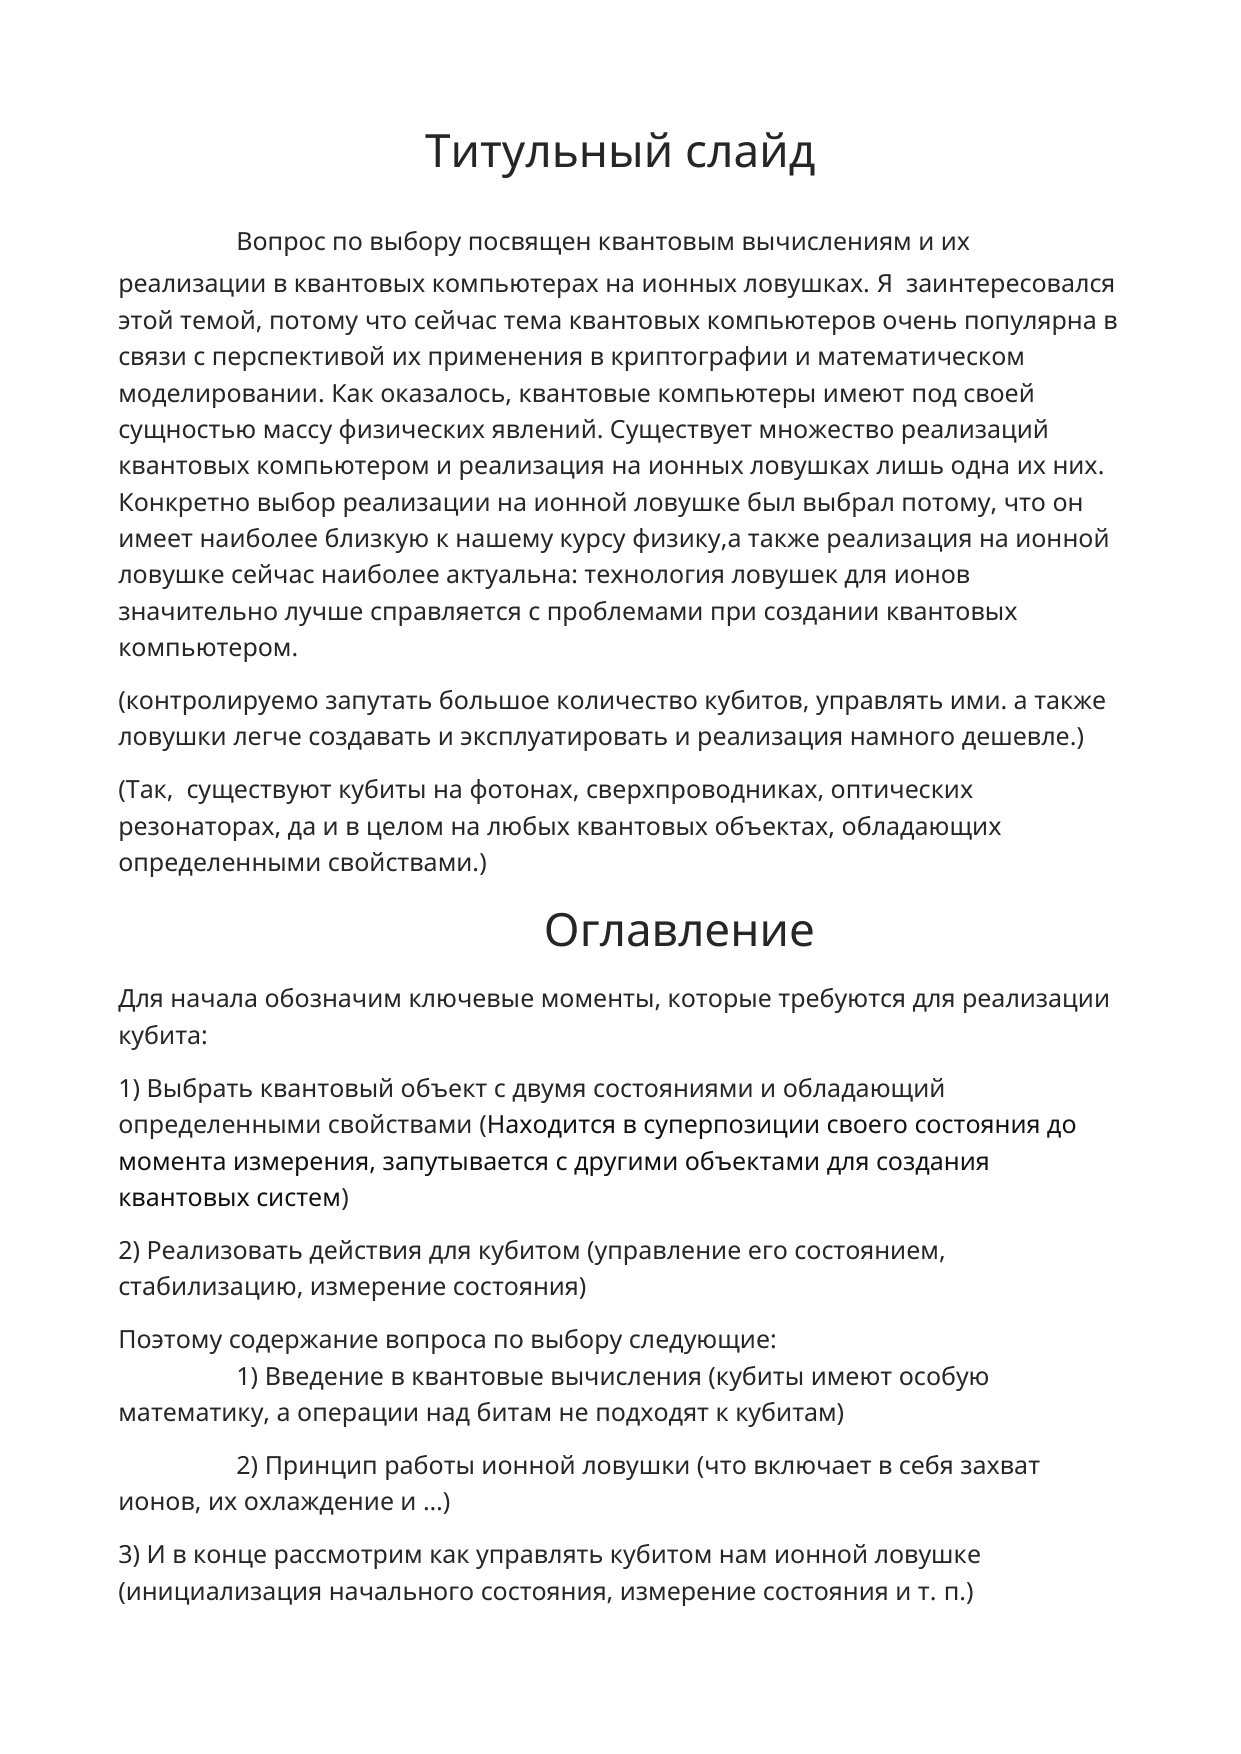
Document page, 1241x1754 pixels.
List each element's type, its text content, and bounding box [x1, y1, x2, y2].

text Для начала обозначим ключевые моменты, которые требуются для реализации кубита: [118, 981, 1122, 1052]
text Оглавление [118, 898, 1122, 960]
text 2) Принцип работы ионной ловушки (что включает в себя захват ионов, их охлаждение и …) [118, 1448, 1122, 1518]
text (контролируемо запутать большое количество кубитов, управлять ими. а также ловушки легче создавать и эксплуатировать и реализация намного дешевле.) [118, 683, 1122, 753]
text 2) Реализовать действия для кубитом (управление его состоянием, стабилизацию, измерение состояния) [118, 1233, 1122, 1303]
text Вопрос по выбору посвящен квантовым вычислениям и их реализации в квантовых компьютерах на ионных ловушках. Я заинтересовался этой темой, потому что сейчас тема квантовых компьютеров очень популярна в связи с перспективой их применения в криптографии и математическом моделировании. Как оказалось, квантовые компьютеры имеют под своей сущностью массу физических явлений. Существует множество реализаций квантовых компьютером и реализация на ионных ловушках лишь одна их них. Конкретно выбор реализации на ионной ловушке был выбрал потому, что он имеет наиболее близкую к нашему курсу физику,а также реализация на ионной ловушке сейчас наиболее актуальна: технология ловушек для ионов значительно лучше справляется с проблемами при создании квантовых компьютером. [118, 201, 1122, 664]
text 3) И в конце рассмотрим как управлять кубитом нам ионной ловушке (инициализация начального состояния, измерение состояния и т. п.) [118, 1537, 1122, 1607]
text (Так, существуют кубиты на фотонах, сверхпроводниках, оптических резонаторах, да и в целом на любых квантовых объектах, обладающих определенными свойствами.) [118, 772, 1122, 879]
text 1) Выбрать квантовый объект с двумя состояниями и обладающий определенными свойствами (Находится в суперпозиции своего состояния до момента измерения, запутывается с другими объектами для создания квантовых систем) [118, 1071, 1122, 1214]
text Поэтому содержание вопроса по выбору следующие: 1) Введение в квантовые вычисления (кубиты имеют особую математику, а операции над битам не подходят к кубитам) [118, 1322, 1122, 1429]
text Титульный слайд [118, 118, 1122, 181]
